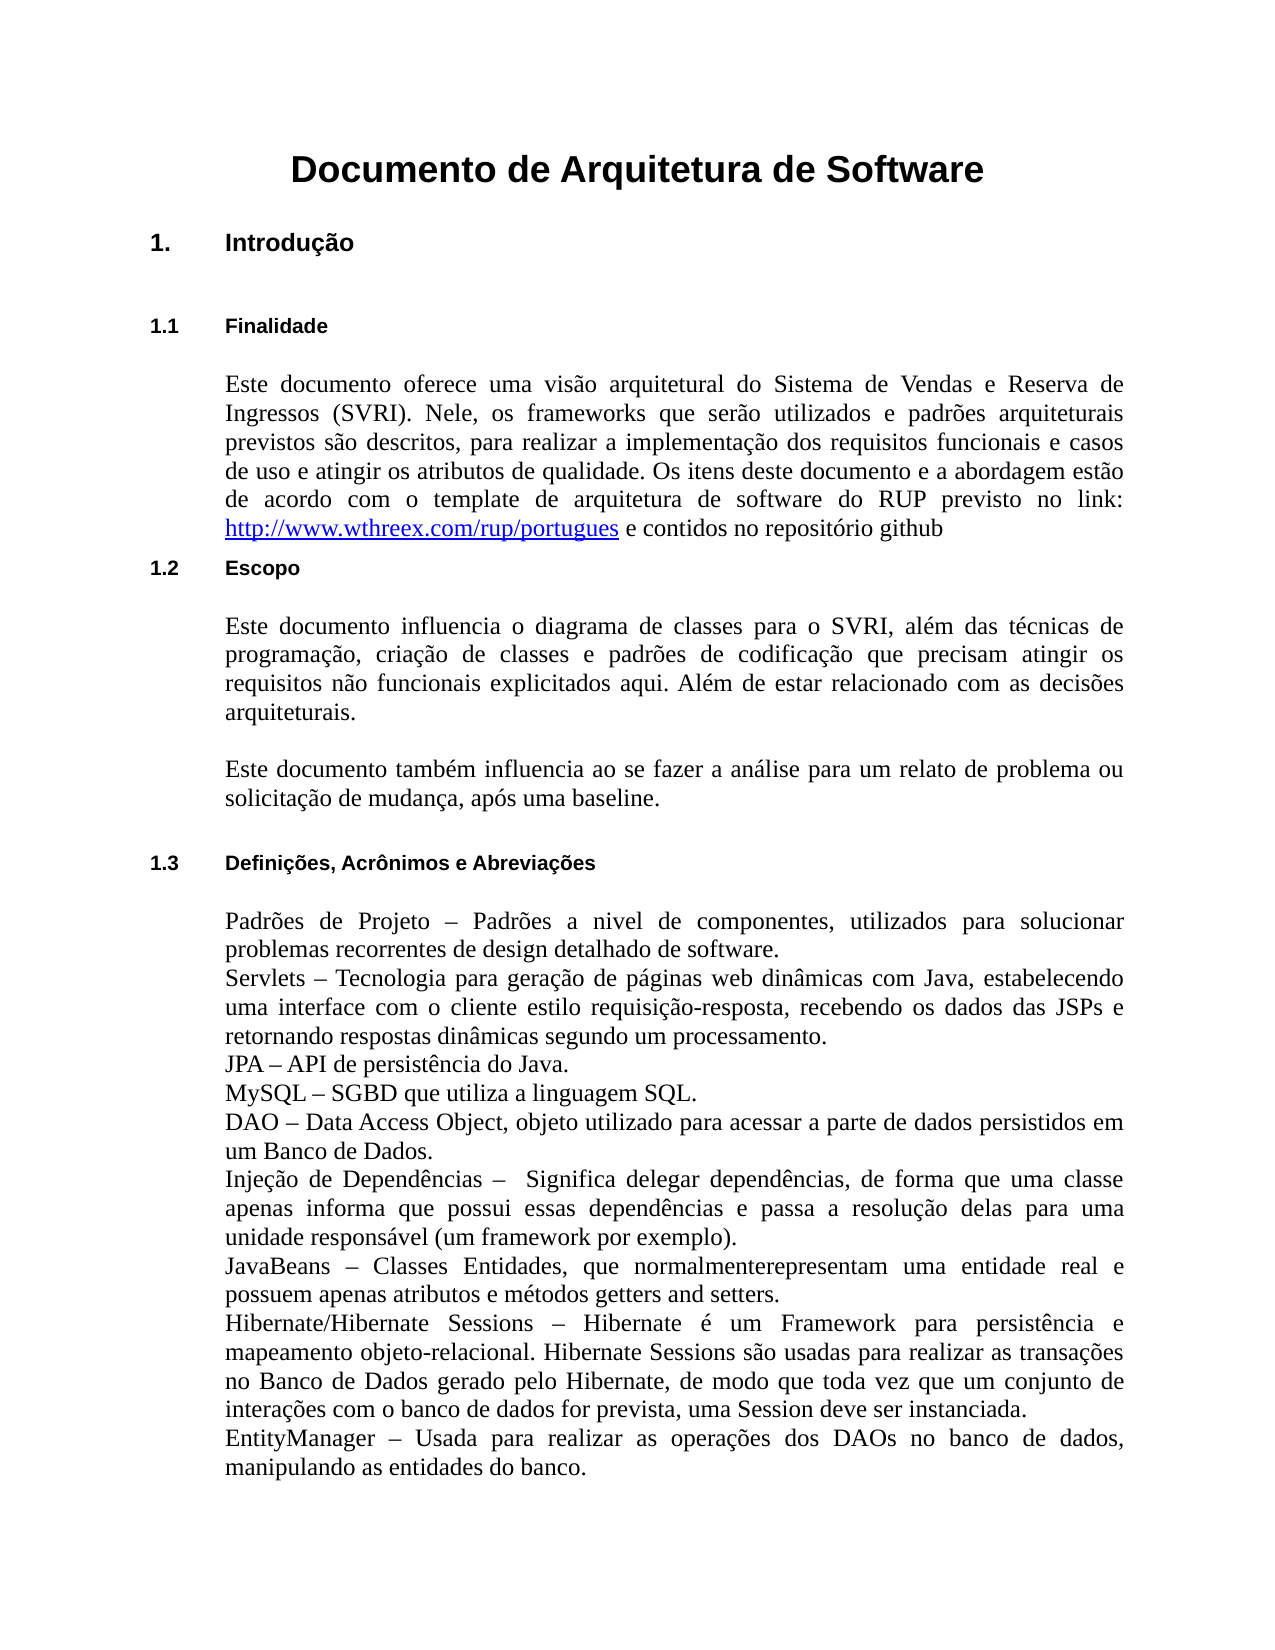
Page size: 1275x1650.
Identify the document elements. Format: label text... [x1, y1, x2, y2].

text Injeção de Dependências – Significa delegar dependências, de forma que uma classe apenas informa que possui essas dependências e passa a resolução delas para uma unidade responsável (um framework por exemplo). [225, 1164, 1125, 1251]
text Documento de Arquitetura de Software [150, 148, 1125, 191]
subtitle Escopo [150, 554, 1125, 579]
text Padrões de Projeto – Padrões a nivel de componentes, utilizados para solucionar problemas recorrentes de design detalhado de software. [225, 906, 1125, 963]
text JavaBeans – Classes Entidades, que normalmenterepresentam uma entidade real e possuem apenas atributos e métodos getters and setters. [225, 1251, 1125, 1308]
text Este documento influencia o diagrama de classes para o SVRI, além das técnicas de programação, criação de classes e padrões de codificação que precisam atingir os requisitos não funcionais explicitados aqui. Além de estar relacionado com as decisões arquiteturais. [225, 611, 1125, 726]
text Hibernate/Hibernate Sessions – Hibernate é um Framework para persistência e mapeamento objeto-relacional. Hibernate Sessions são usadas para realizar as transações no Banco de Dados gerado pelo Hibernate, de modo que toda vez que um conjunto de interações com o banco de dados for prevista, uma Session deve ser instanciada. [225, 1308, 1125, 1423]
text Este documento também influencia ao se fazer a análise para um relato de problema ou solicitação de mudança, após uma baseline. [225, 754, 1125, 812]
subtitle Finalidade [150, 313, 1125, 338]
text Este documento oferece uma visão arquitetural do Sistema de Vendas e Reserva de Ingressos (SVRI). Nele, os frameworks que serão utilizados e padrões arquiteturais previstos são descritos, para realizar a implementação dos requisitos funcionais e casos de uso e atingir os atributos de qualidade. Os itens deste documento e a abordagem estão de acordo com o template de arquitetura de software do RUP previsto no link: http://www.wthreex.com/rup/portugues e contidos no repositório github [225, 369, 1125, 542]
subtitle Introdução [150, 228, 1125, 257]
text Servlets – Tecnologia para geração de páginas web dinâmicas com Java, estabelecendo uma interface com o cliente estilo requisição-resposta, recebendo os dados das JSPs e retornando respostas dinâmicas segundo um processamento. [225, 963, 1125, 1049]
text EntityManager – Usada para realizar as operações dos DAOs no banco de dados, manipulando as entidades do banco. [225, 1423, 1125, 1481]
subtitle Definições, Acrônimos e Abreviações [150, 849, 1125, 874]
text MySQL – SGBD que utiliza a linguagem SQL. [225, 1078, 1125, 1107]
text JPA – API de persistência do Java. [225, 1049, 1125, 1078]
text DAO – Data Access Object, objeto utilizado para acessar a parte de dados persistidos em um Banco de Dados. [225, 1107, 1125, 1164]
